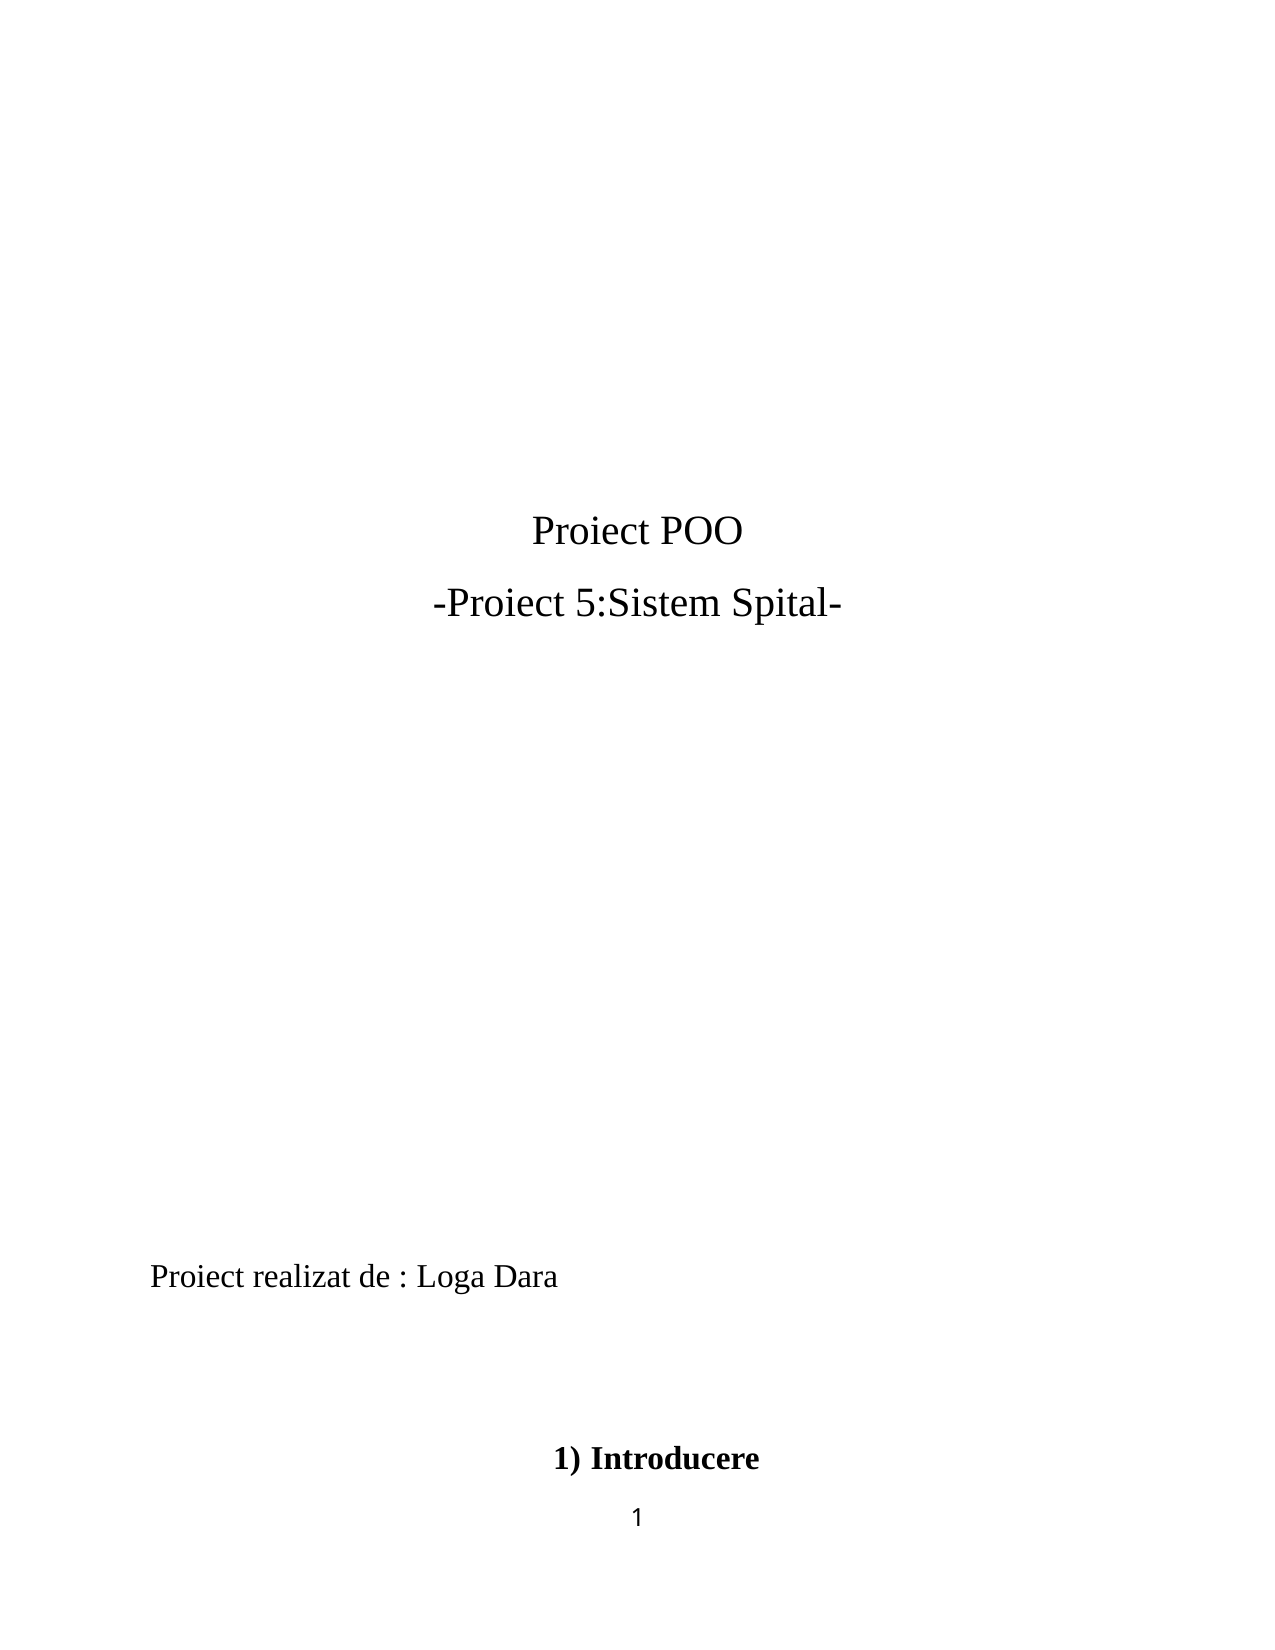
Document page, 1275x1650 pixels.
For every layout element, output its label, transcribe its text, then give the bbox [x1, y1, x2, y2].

text -Proiect 5:Sistem Spital- [150, 577, 1125, 625]
text Proiect realizat de : Loga Dara [150, 1256, 1125, 1295]
list Introducere [187, 1439, 1125, 1477]
text Proiect POO [150, 506, 1125, 553]
